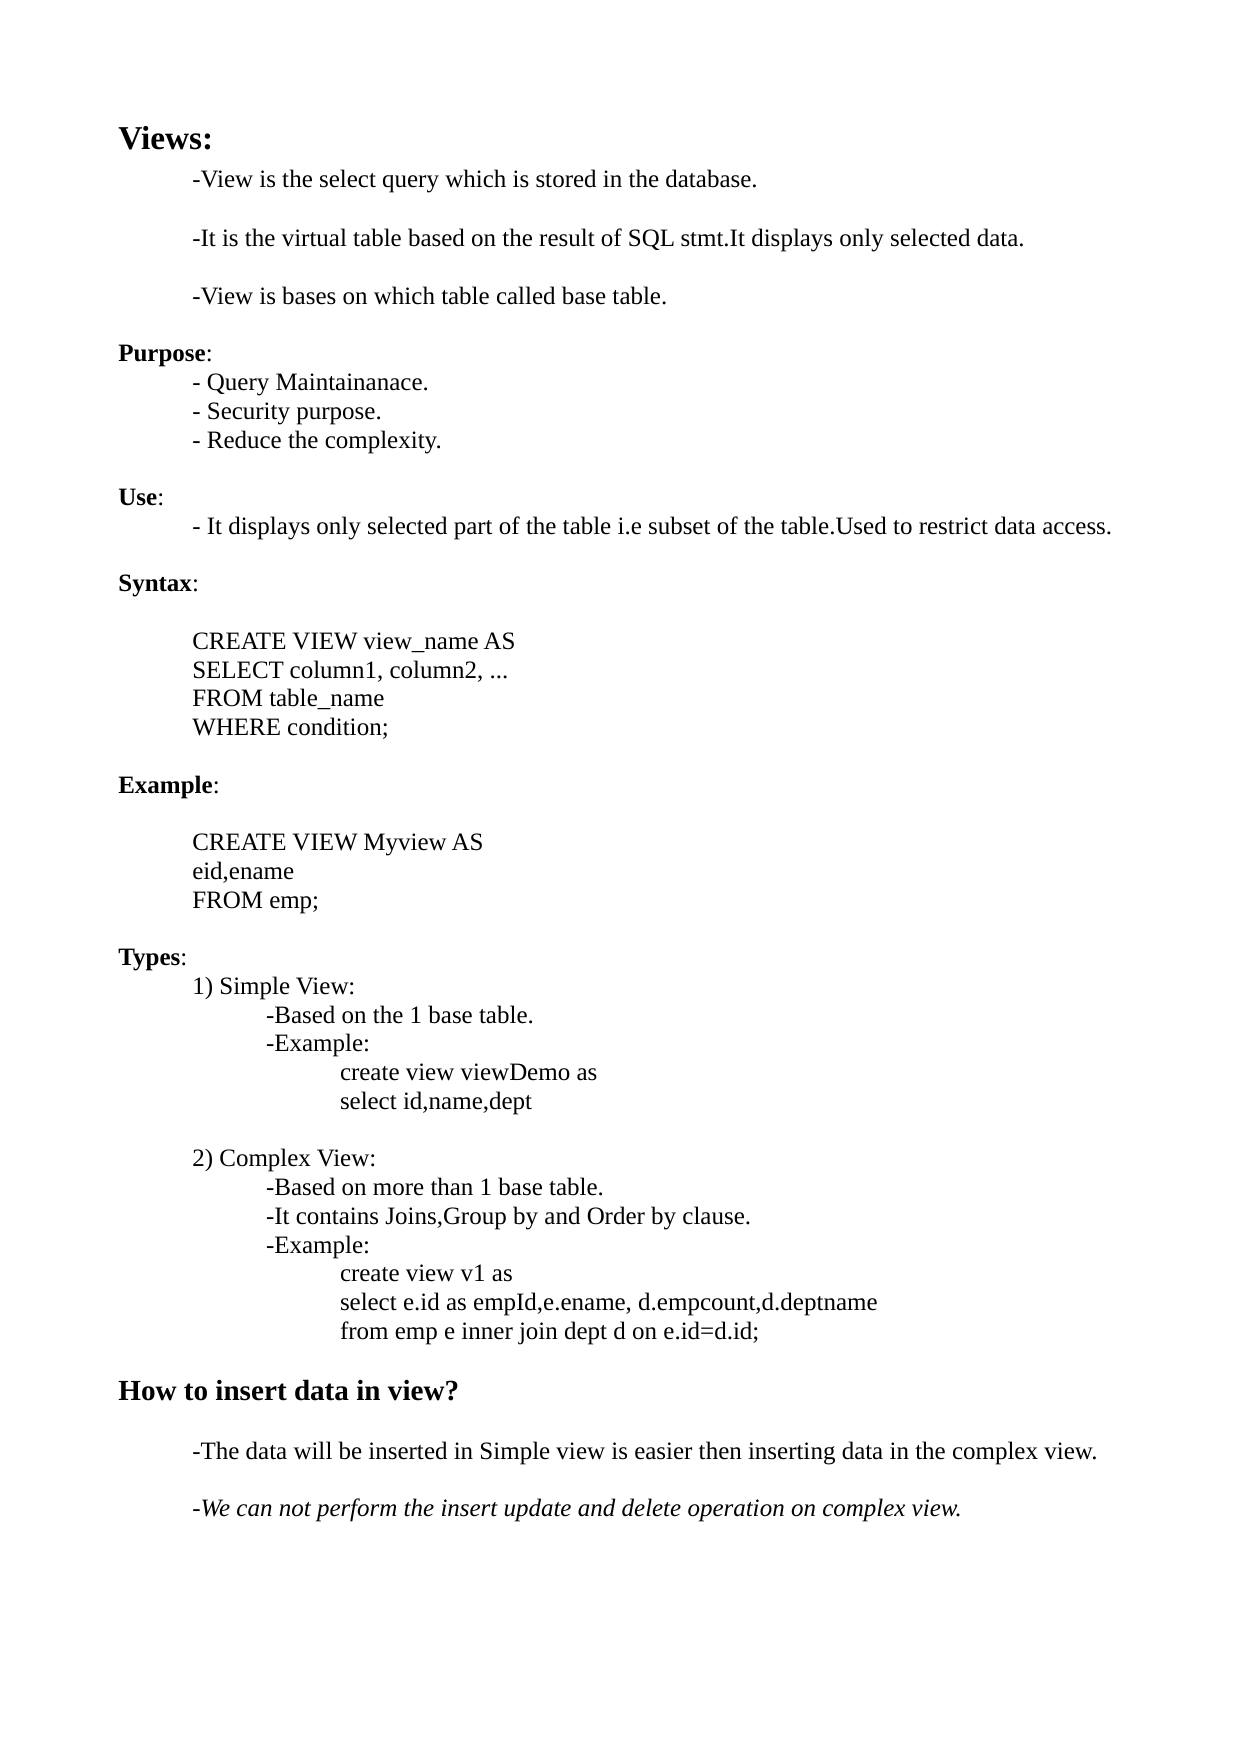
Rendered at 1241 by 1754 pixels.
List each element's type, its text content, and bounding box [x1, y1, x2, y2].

text Purpose: [118, 338, 1122, 367]
text WHERE condition; [118, 712, 1122, 741]
text -The data will be inserted in Simple view is easier then inserting data in the complex view. [118, 1436, 1122, 1464]
text CREATE VIEW view_name AS [118, 626, 1122, 655]
text -Based on the 1 base table. [118, 1000, 1122, 1028]
text -View is the select query which is stored in the database. [118, 156, 1122, 195]
text select id,name,dept [118, 1086, 1122, 1115]
text create view viewDemo as [118, 1057, 1122, 1086]
text -It contains Joins,Group by and Order by clause. [118, 1201, 1122, 1230]
text create view v1 as [118, 1258, 1122, 1287]
text eid,ename [118, 856, 1122, 885]
text Types: [118, 942, 1122, 971]
text - Security purpose. [118, 396, 1122, 425]
text - Query Maintainanace. [118, 367, 1122, 396]
text -It is the virtual table based on the result of SQL stmt.It displays only selected data. [118, 223, 1122, 252]
text -Example: [118, 1230, 1122, 1258]
text -View is bases on which table called base table. [118, 281, 1122, 310]
text -We can not perform the insert update and delete operation on complex view. [118, 1493, 1122, 1522]
text FROM emp; [118, 885, 1122, 913]
text -Example: [118, 1028, 1122, 1057]
text Example: [118, 770, 1122, 798]
text from emp e inner join dept d on e.id=d.id; [118, 1316, 1122, 1345]
text Use: [118, 482, 1122, 511]
text Syntax: [118, 568, 1122, 597]
text -Based on more than 1 base table. [118, 1172, 1122, 1201]
text Views: [118, 118, 1122, 156]
text CREATE VIEW Myview AS [118, 827, 1122, 856]
text select e.id as empId,e.ename, d.empcount,d.deptname [118, 1287, 1122, 1316]
text SELECT column1, column2, ... [118, 655, 1122, 683]
text - It displays only selected part of the table i.e subset of the table.Used to restrict data access. [118, 511, 1122, 540]
text How to insert data in view? [118, 1373, 1122, 1407]
text FROM table_name [118, 683, 1122, 712]
text 2) Complex View: [118, 1143, 1122, 1172]
text 1) Simple View: [118, 971, 1122, 1000]
text - Reduce the complexity. [118, 425, 1122, 453]
